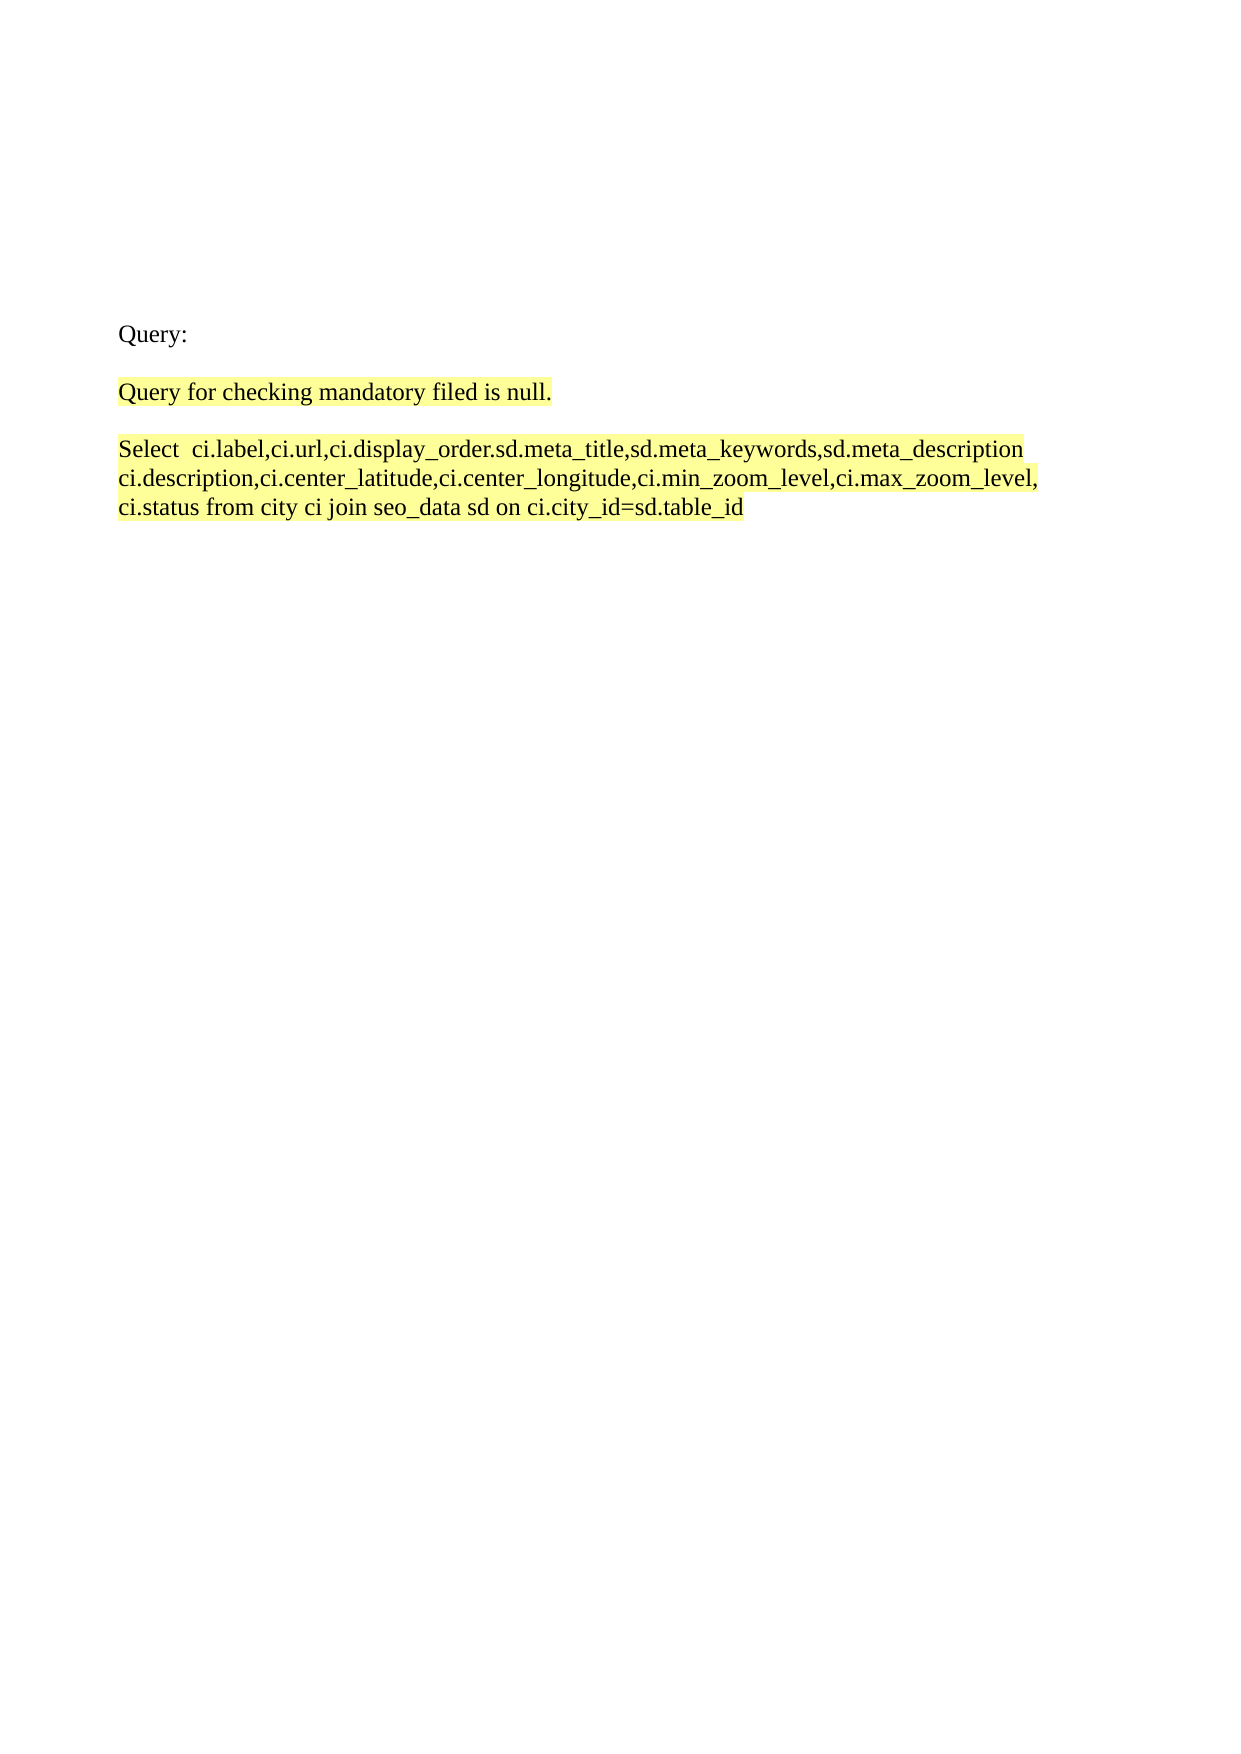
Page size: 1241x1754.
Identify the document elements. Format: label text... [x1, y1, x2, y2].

text ci.status from city ci join seo_data sd on ci.city_id=sd.table_id [118, 492, 1122, 521]
text ci.description,ci.center_latitude,ci.center_longitude,ci.min_zoom_level,ci.max_zoom_level, [118, 463, 1122, 492]
text Query for checking mandatory filed is null. [118, 377, 1122, 406]
text Select ci.label,ci.url,ci.display_order.sd.meta_title,sd.meta_keywords,sd.meta_description [118, 434, 1122, 463]
text Query: [118, 319, 1122, 348]
